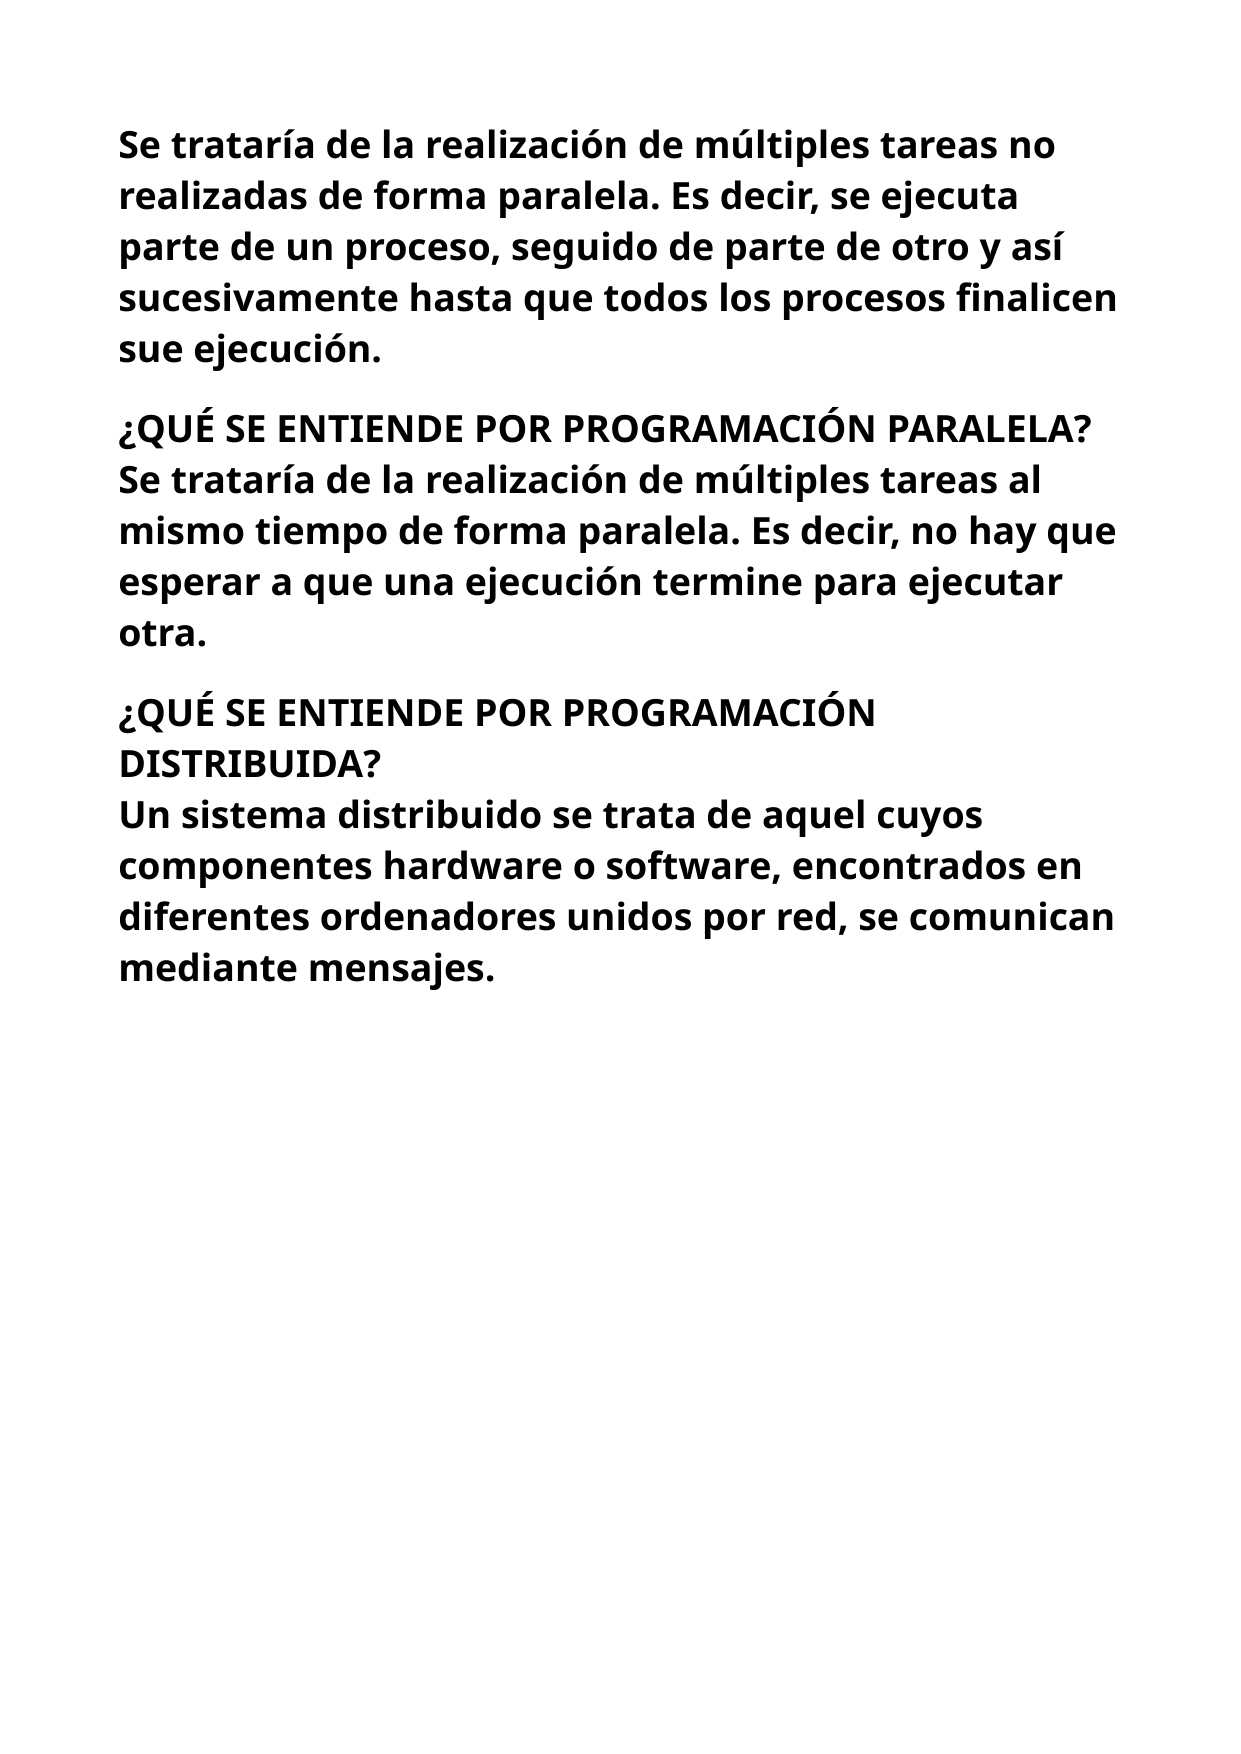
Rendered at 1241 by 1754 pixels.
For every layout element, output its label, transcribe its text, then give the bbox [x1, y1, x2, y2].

text ¿QUÉ SE ENTIENDE POR PROGRAMACIÓN DISTRIBUIDA? [118, 686, 1122, 788]
text Se trataría de la realización de múltiples tareas no realizadas de forma paralela. Es decir, se ejecuta parte de un proceso, seguido de parte de otro y así sucesivamente hasta que todos los procesos finalicen sue ejecución. [118, 118, 1122, 373]
text Un sistema distribuido se trata de aquel cuyos componentes hardware o software, encontrados en diferentes ordenadores unidos por red, se comunican mediante mensajes. [118, 788, 1122, 992]
text Se trataría de la realización de múltiples tareas al mismo tiempo de forma paralela. Es decir, no hay que esperar a que una ejecución termine para ejecutar otra. [118, 453, 1122, 657]
text ¿QUÉ SE ENTIENDE POR PROGRAMACIÓN PARALELA? [118, 402, 1122, 453]
